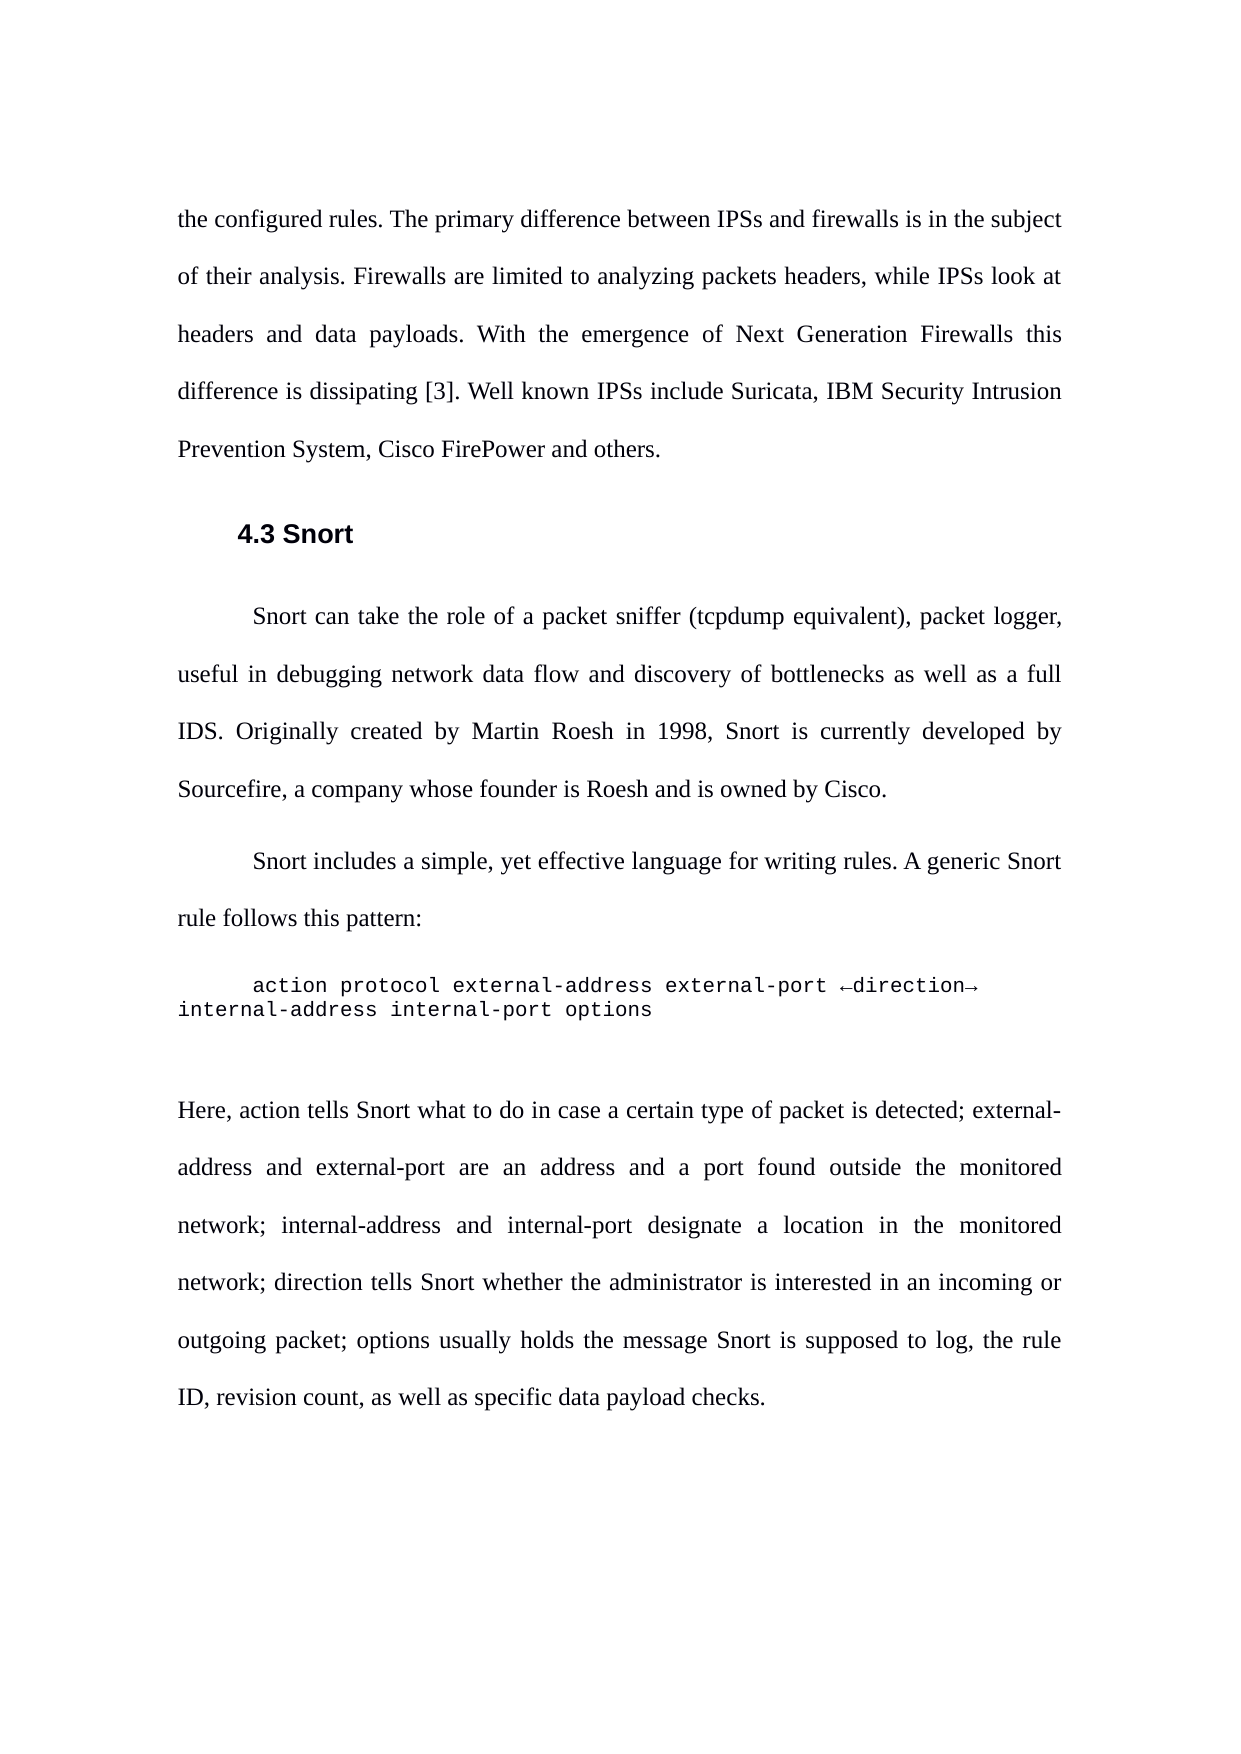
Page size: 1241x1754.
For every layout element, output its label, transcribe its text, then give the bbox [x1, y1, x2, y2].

subtitle 4.3 Snort [177, 512, 1063, 550]
text Snort can take the role of a packet sniffer (tcpdump equivalent), packet logger, useful in debugging network data flow and discovery of bottlenecks as well as a full IDS. Originally created by Martin Roesh in 1998, Snort is currently developed by Sourcefire, a company whose founder is Roesh and is owned by Cisco. [177, 601, 1063, 803]
text action protocol external-address external-port ←direction→ internal-address internal-port options [177, 976, 1063, 1023]
text the configured rules. The primary difference between IPSs and firewalls is in the subject of their analysis. Firewalls are limited to analyzing packets headers, while IPSs look at headers and data payloads. With the emergence of Next Generation Firewalls this difference is dissipating [3]. Well known IPSs include Suricata, IBM Security Intrusion Prevention System, Cisco FirePower and others. [177, 204, 1063, 462]
text Snort includes a simple, yet effective language for writing rules. A generic Snort rule follows this pattern: [177, 846, 1063, 932]
text Here, action tells Snort what to do in case a certain type of packet is detected; external-address and external-port are an address and a port found outside the monitored network; internal-address and internal-port designate a location in the monitored network; direction tells Snort whether the administrator is interested in an incoming or outgoing packet; options usually holds the message Snort is supposed to log, the rule ID, revision count, as well as specific data payload checks. [177, 1095, 1063, 1411]
